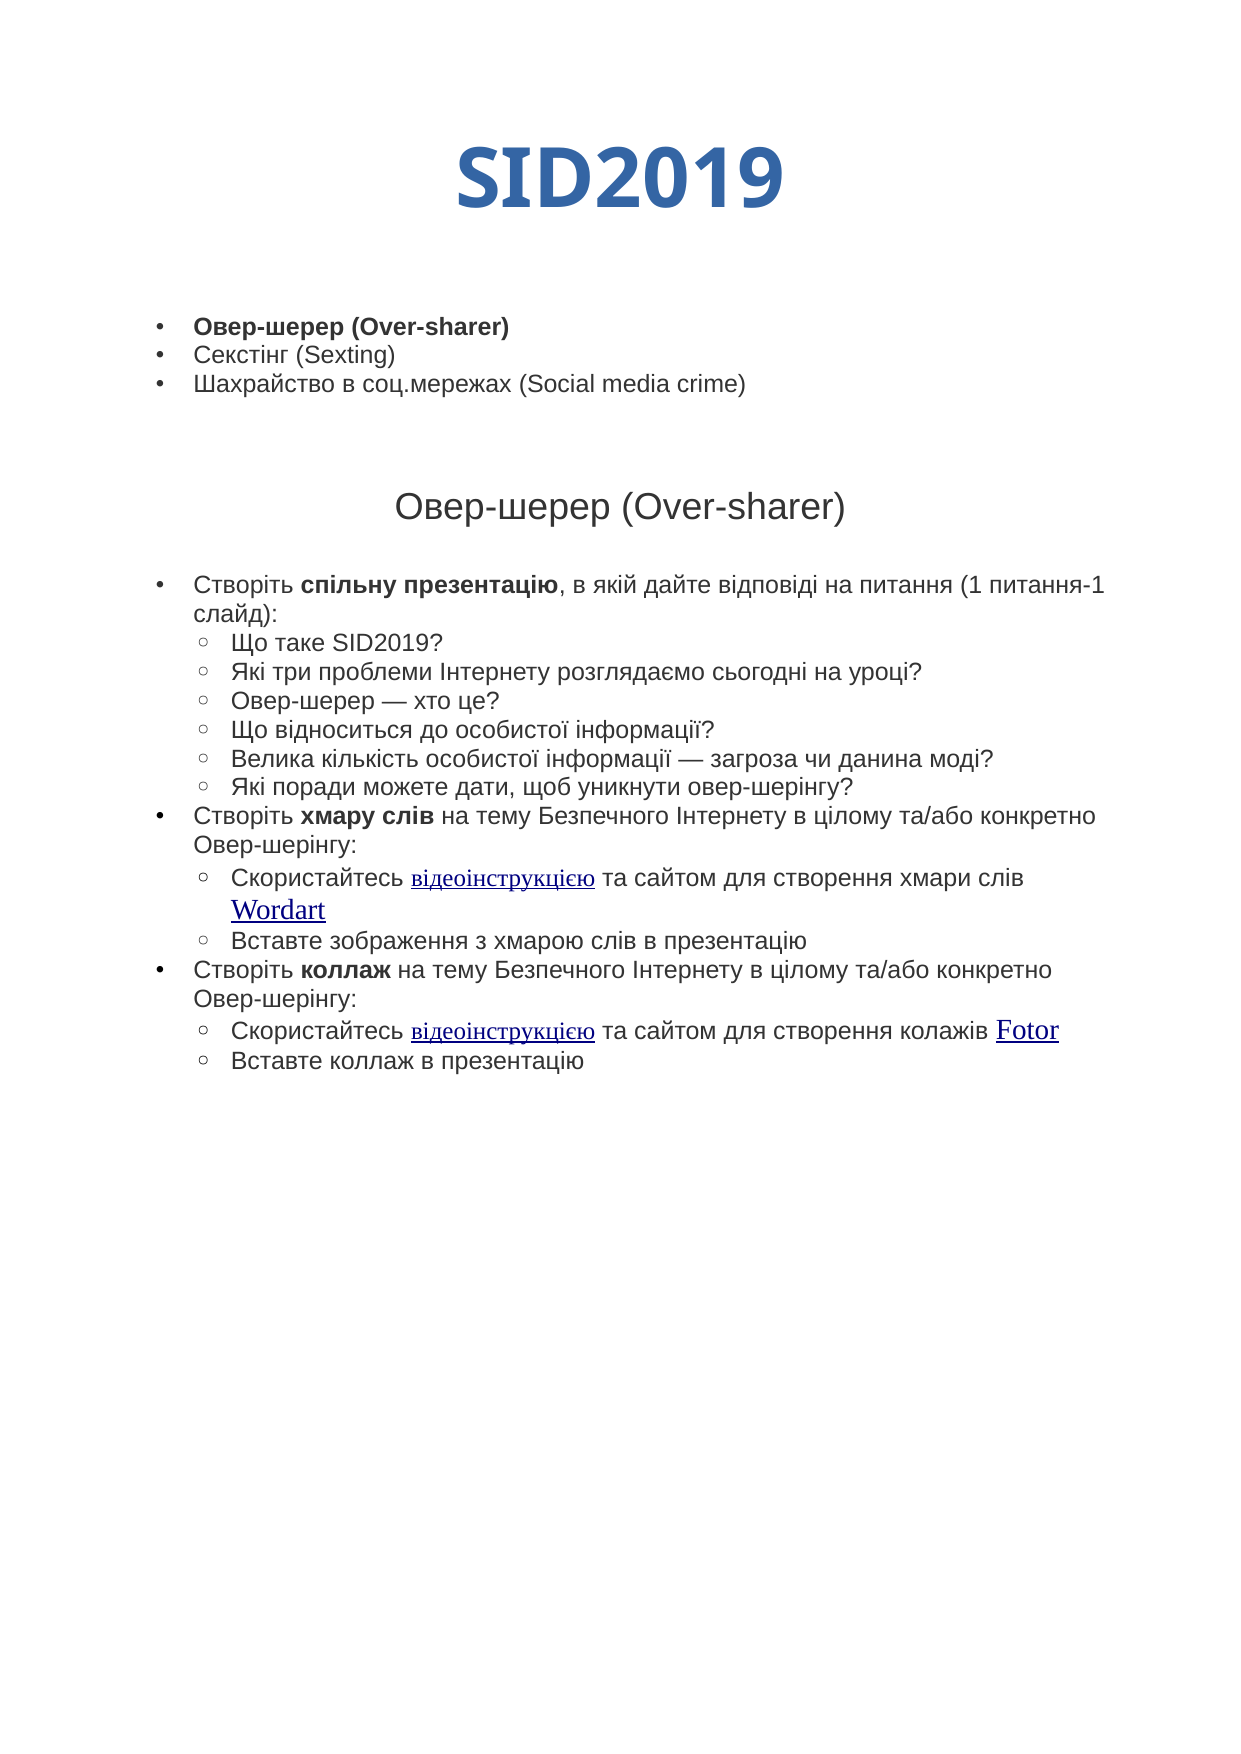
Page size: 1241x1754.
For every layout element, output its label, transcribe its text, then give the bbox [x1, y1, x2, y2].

text SID2019 [118, 118, 1122, 232]
list Що відноситься до особистої інформації? [193, 715, 1122, 743]
list Створіть хмару слів на тему Безпечного Інтернету в цілому та/або конкретно Овер-шерінгу: [156, 801, 1122, 859]
list Шахрайство в соц.мережах (Social media crime) [156, 369, 1122, 398]
list Секстінг (Sexting) [156, 340, 1122, 369]
list Скористайтесь відеоінструкцією та сайтом для створення хмари слів Wordart [193, 859, 1122, 926]
list Вставте зображення з хмарою слів в презентацію [193, 926, 1122, 955]
list Що таке SID2019? [193, 628, 1122, 657]
text Овер-шерер (Over-sharer) [118, 484, 1122, 527]
list Овер-шерер (Over-sharer) [156, 311, 1122, 340]
list Велика кількість особистої інформації — загроза чи данина моді? [193, 743, 1122, 772]
list Створіть спільну презентацію, в якій дайте відповіді на питання (1 питання-1 слайд): [156, 571, 1122, 628]
list Овер-шерер — хто це? [193, 686, 1122, 715]
list Скористайтесь відеоінструкцією та сайтом для створення колажів Fotor [193, 1012, 1122, 1046]
list Створіть коллаж на тему Безпечного Інтернету в цілому та/або конкретно Овер-шерінгу: [156, 955, 1122, 1012]
list Вставте коллаж в презентацію [193, 1046, 1122, 1075]
list Які три проблеми Інтернету розглядаємо сьогодні на уроці? [193, 657, 1122, 686]
list Які поради можете дати, щоб уникнути овер-шерінгу? [193, 772, 1122, 801]
